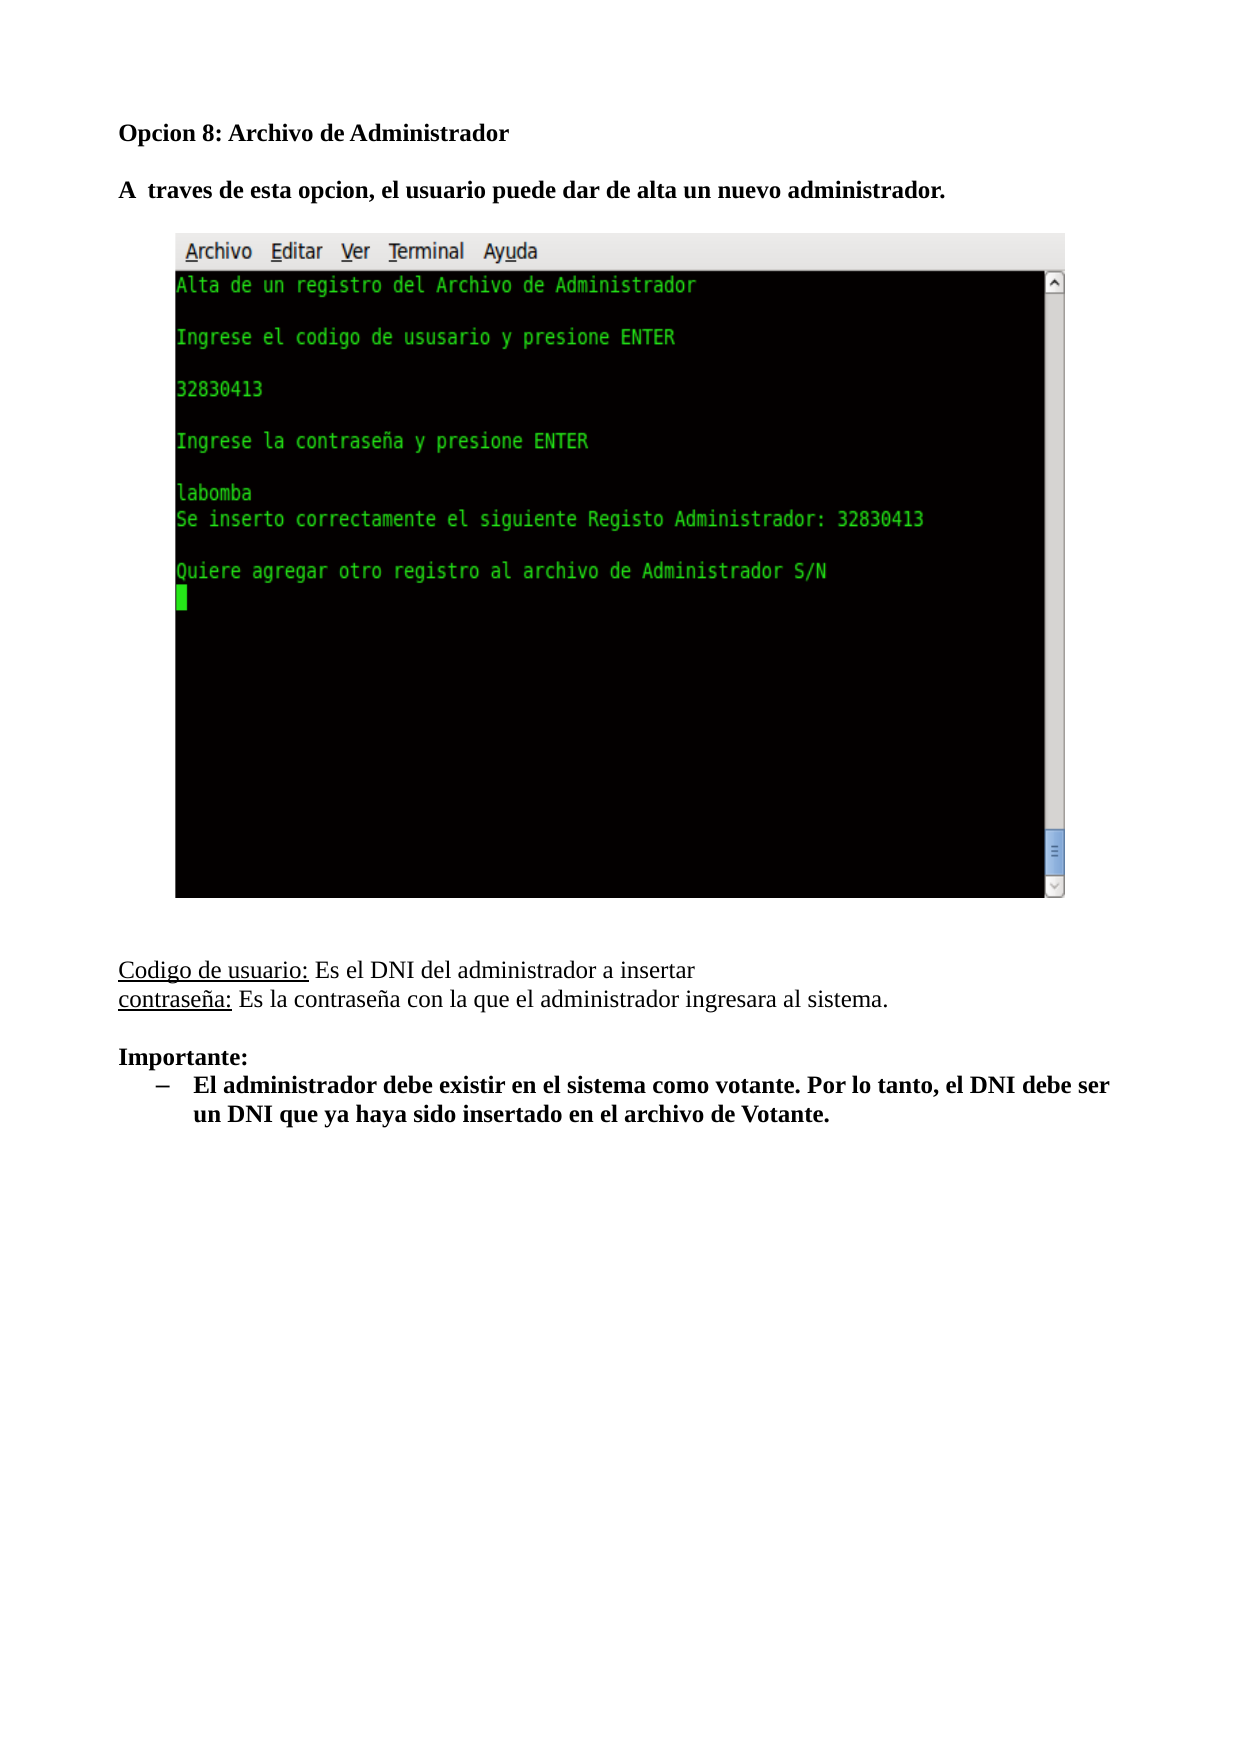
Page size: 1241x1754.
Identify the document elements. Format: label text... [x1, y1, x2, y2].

text contraseña: Es la contraseña con la que el administrador ingresara al sistema. [118, 984, 1122, 1013]
text Importante: [118, 1042, 1122, 1070]
text Opcion 8: Archivo de Administrador [118, 118, 1122, 147]
list El administrador debe existir en el sistema como votante. Por lo tanto, el DNI debe ser un DNI que ya haya sido insertado en el archivo de Votante. [156, 1070, 1122, 1128]
text A traves de esta opcion, el usuario puede dar de alta un nuevo administrador. [118, 176, 1122, 204]
text Codigo de usuario: Es el DNI del administrador a insertar [118, 955, 1122, 984]
picture [175, 233, 1065, 898]
